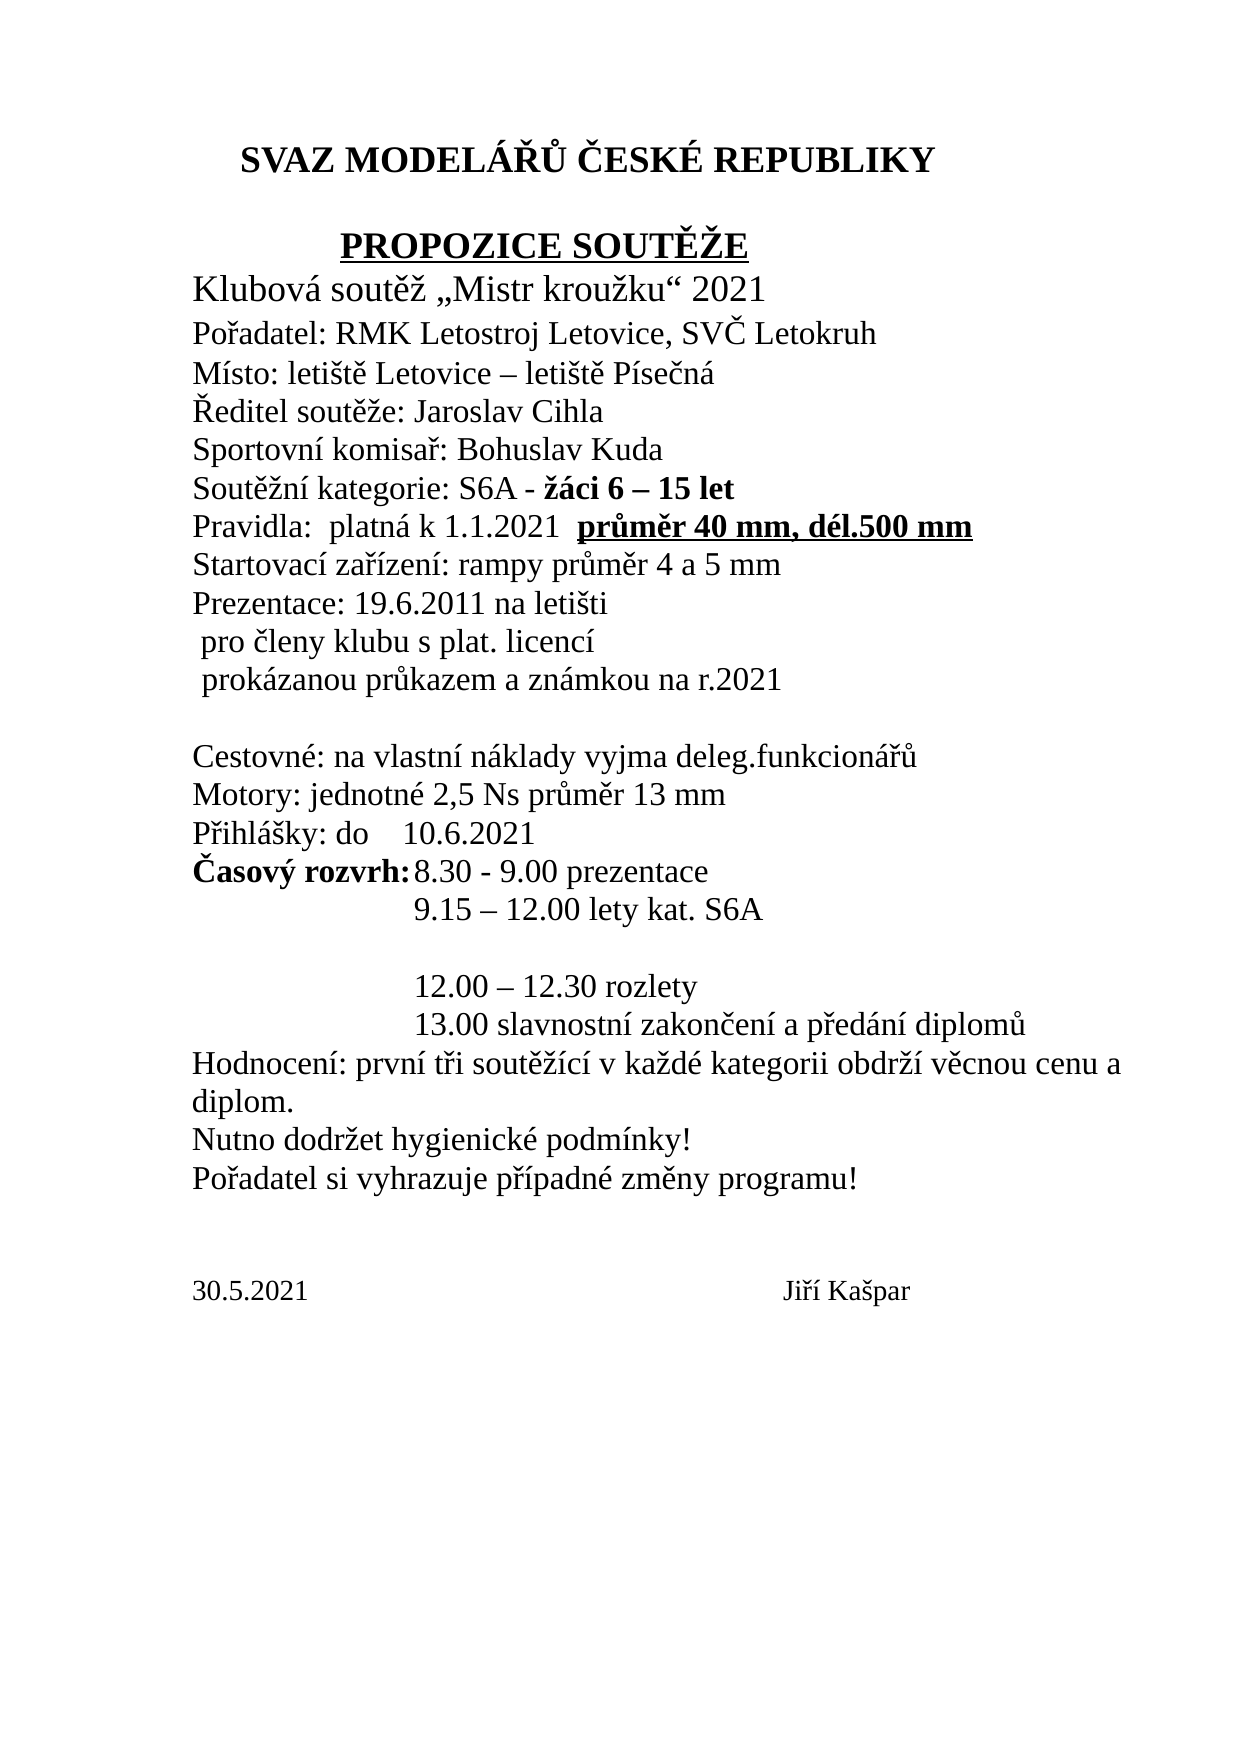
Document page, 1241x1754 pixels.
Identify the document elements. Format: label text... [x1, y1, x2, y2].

text Ředitel soutěže: Jaroslav Cihla [118, 391, 1122, 429]
text Pořadatel: RMK Letostroj Letovice, SVČ Letokruh [118, 310, 1122, 353]
text Motory: jednotné 2,5 Ns průměr 13 mm [118, 774, 1122, 813]
text Přihlášky: do 10.6.2021 [118, 813, 1122, 851]
text Cestovné: na vlastní náklady vyjma deleg.funkcionářů [118, 736, 1122, 774]
text Nutno dodržet hygienické podmínky! [192, 1119, 1122, 1158]
text Pořadatel si vyhrazuje případné změny programu! [118, 1158, 1122, 1196]
text 12.00 – 12.30 rozlety [118, 966, 1122, 1004]
text Pravidla: platná k 1.1.2021 průměr 40 mm, dél.500 mm [118, 506, 1122, 544]
subtitle PROPOZICE SOUTĚŽE [118, 223, 1122, 267]
text Klubová soutěž „Mistr kroužku“ 2021 [118, 267, 1122, 310]
text Sportovní komisař: Bohuslav Kuda [118, 429, 1122, 468]
text 13.00 slavnostní zakončení a předání diplomů [413, 1004, 1122, 1043]
text Soutěžní kategorie: S6A - žáci 6 – 15 let [118, 468, 1122, 506]
text SVAZ MODELÁŘŮ ČESKÉ REPUBLIKY [118, 137, 1122, 180]
text 30.5.2021 Jiří Kašpar [118, 1273, 1122, 1306]
text pro členy klubu s plat. licencí [118, 621, 1122, 659]
text Prezentace: 19.6.2011 na letišti [118, 583, 1122, 621]
text Místo: letiště Letovice – letiště Písečná [118, 353, 1122, 391]
text 9.15 – 12.00 lety kat. S6A [118, 889, 1122, 928]
text Časový rozvrh: 8.30 - 9.00 prezentace [118, 851, 1122, 889]
text prokázanou průkazem a známkou na r.2021 [118, 659, 1122, 698]
text Startovací zařízení: rampy průměr 4 a 5 mm [118, 544, 1122, 583]
text Hodnocení: první tři soutěžící v každé kategorii obdrží věcnou cenu a diplom. [192, 1043, 1122, 1119]
